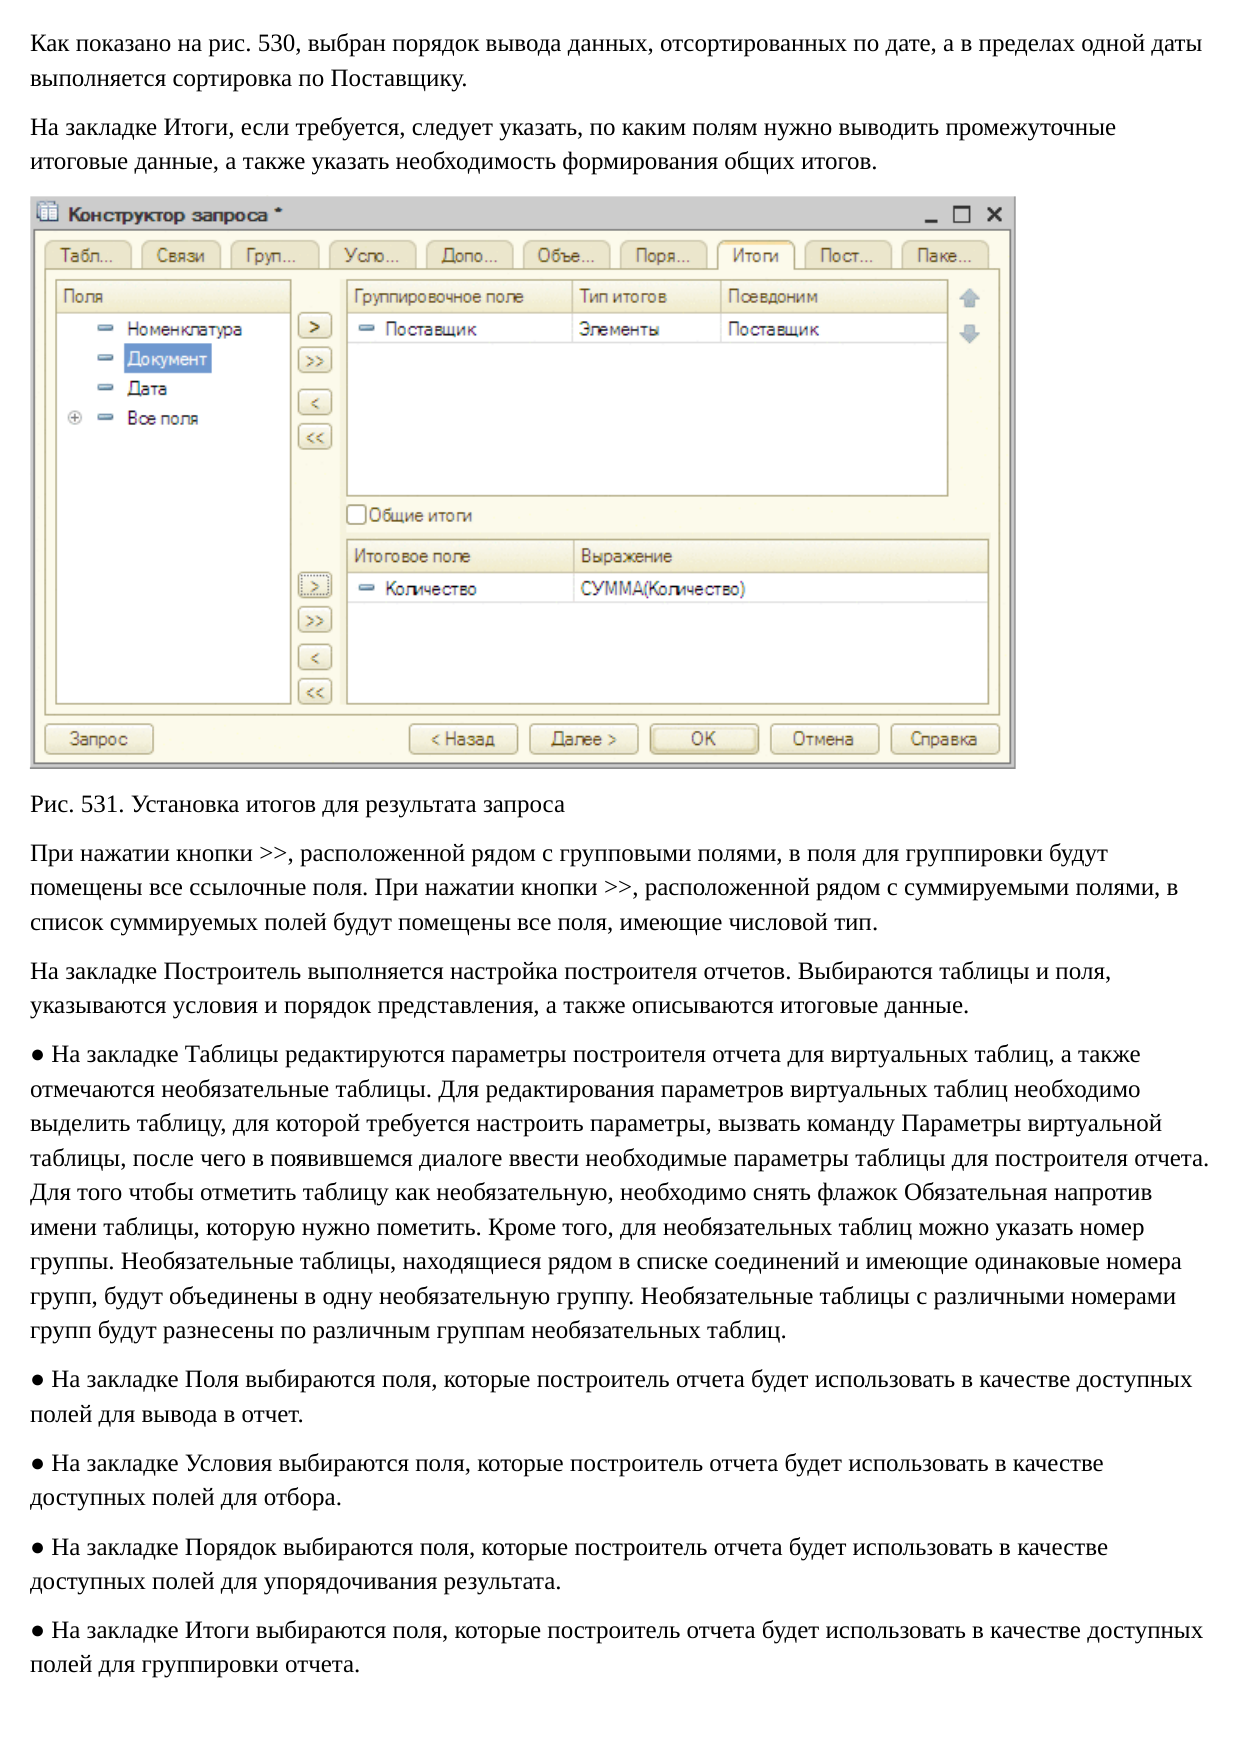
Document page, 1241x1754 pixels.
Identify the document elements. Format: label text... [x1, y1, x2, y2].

picture [29, 195, 1016, 769]
text ● На закладке Условия выбираются поля, которые построитель отчета будет использовать в качестве доступных полей для отбора. [30, 1448, 1211, 1511]
text На закладке Итоги, если требуется, следует указать, по каким полям нужно выводить промежуточные итоговые данные, а также указать необходимость формирования общих итогов. [30, 112, 1211, 175]
text Как показано на рис. 530, выбран порядок вывода данных, отсортированных по дате, а в пределах одной даты выполняется сортировка по Поставщику. [30, 28, 1211, 91]
text Рис. 531. Установка итогов для результата запроса [30, 789, 1211, 818]
text При нажатии кнопки >>, расположенной рядом с групповыми полями, в поля для группировки будут помещены все ссылочные поля. При нажатии кнопки >>, расположенной рядом с суммируемыми полями, в список суммируемых полей будут помещены все поля, имеющие числовой тип. [30, 838, 1211, 936]
text На закладке Построитель выполняется настройка построителя отчетов. Выбираются таблицы и поля, указываются условия и порядок представления, а также описываются итоговые данные. [30, 956, 1211, 1019]
text ● На закладке Итоги выбираются поля, которые построитель отчета будет использовать в качестве доступных полей для группировки отчета. [30, 1615, 1211, 1678]
text ● На закладке Таблицы редактируются параметры построителя отчета для виртуальных таблиц, а также отмечаются необязательные таблицы. Для редактирования параметров виртуальных таблиц необходимо выделить таблицу, для которой требуется настроить параметры, вызвать команду Параметры виртуальной таблицы, после чего в появившемся диалоге ввести необходимые параметры таблицы для построителя отчета. Для того чтобы отметить таблицу как необязательную, необходимо снять флажок Обязательная напротив имени таблицы, которую нужно пометить. Кроме того, для необязательных таблиц можно указать номер группы. Необязательные таблицы, находящиеся рядом в списке соединений и имеющие одинаковые номера групп, будут объединены в одну необязательную группу. Необязательные таблицы с различными номерами групп будут разнесены по различным группам необязательных таблиц. [30, 1039, 1211, 1344]
text ● На закладке Поля выбираются поля, которые построитель отчета будет использовать в качестве доступных полей для вывода в отчет. [30, 1364, 1211, 1428]
text ● На закладке Порядок выбираются поля, которые построитель отчета будет использовать в качестве доступных полей для упорядочивания результата. [30, 1532, 1211, 1595]
